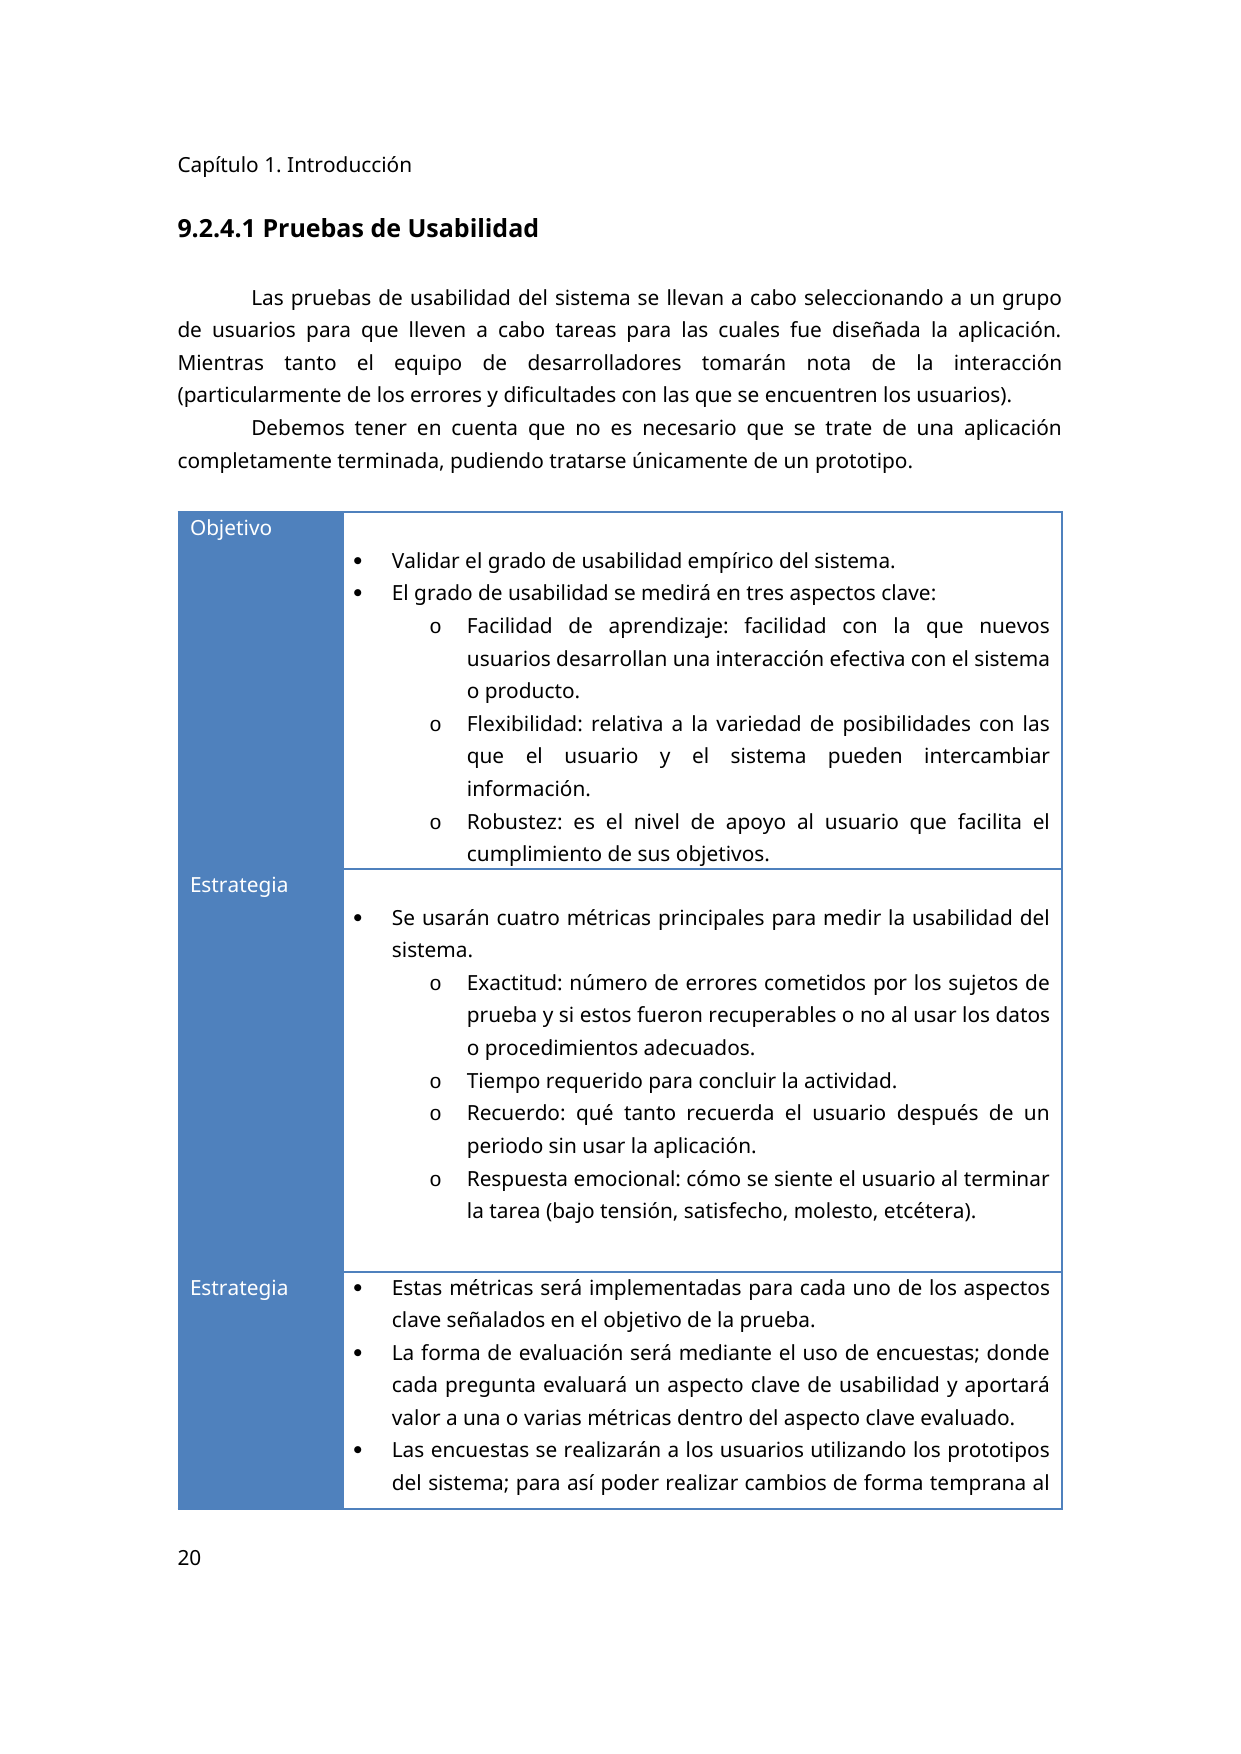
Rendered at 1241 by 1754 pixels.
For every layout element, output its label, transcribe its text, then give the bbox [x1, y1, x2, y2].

subtitle 9.2.4.1 Pruebas de Usabilidad [177, 211, 1063, 245]
table_cell Se usarán cuatro métricas principales para medir la usabilidad del sistema. Exactitud: número de errores cometidos por los sujetos de prueba y si estos fueron recuperables o no al usar los datos o procedimientos adecuados. Tiempo requerido para concluir la actividad. Recuerdo: qué tanto recuerda el usuario después de un periodo sin usar la aplicación. Respuesta emocional: cómo se siente el usuario al terminar la tarea (bajo tensión, satisfecho, molesto, etcétera). [344, 870, 1061, 1271]
table_cell Estrategia [180, 1273, 342, 1508]
text Debemos tener en cuenta que no es necesario que se trate de una aplicación completamente terminada, pudiendo tratarse únicamente de un prototipo. [177, 413, 1063, 474]
table_header Objetivo [180, 513, 342, 868]
table_header Validar el grado de usabilidad empírico del sistema. El grado de usabilidad se medirá en tres aspectos clave: Facilidad de aprendizaje: facilidad con la que nuevos usuarios desarrollan una interacción efectiva con el sistema o producto. Flexibilidad: relativa a la variedad de posibilidades con las que el usuario y el sistema pueden intercambiar información. Robustez: es el nivel de apoyo al usuario que facilita el cumplimiento de sus objetivos. [344, 513, 1061, 868]
table_cell Estas métricas será implementadas para cada uno de los aspectos clave señalados en el objetivo de la prueba. La forma de evaluación será mediante el uso de encuestas; donde cada pregunta evaluará un aspecto clave de usabilidad y aportará valor a una o varias métricas dentro del aspecto clave evaluado. Las encuestas se realizarán a los usuarios utilizando los prototipos del sistema; para así poder realizar cambios de forma temprana al [344, 1273, 1061, 1508]
text Las pruebas de usabilidad del sistema se llevan a cabo seleccionando a un grupo de usuarios para que lleven a cabo tareas para las cuales fue diseñada la aplicación. Mientras tanto el equipo de desarrolladores tomarán nota de la interacción (particularmente de los errores y dificultades con las que se encuentren los usuarios). [177, 283, 1063, 409]
table_cell Estrategia [180, 870, 342, 1271]
